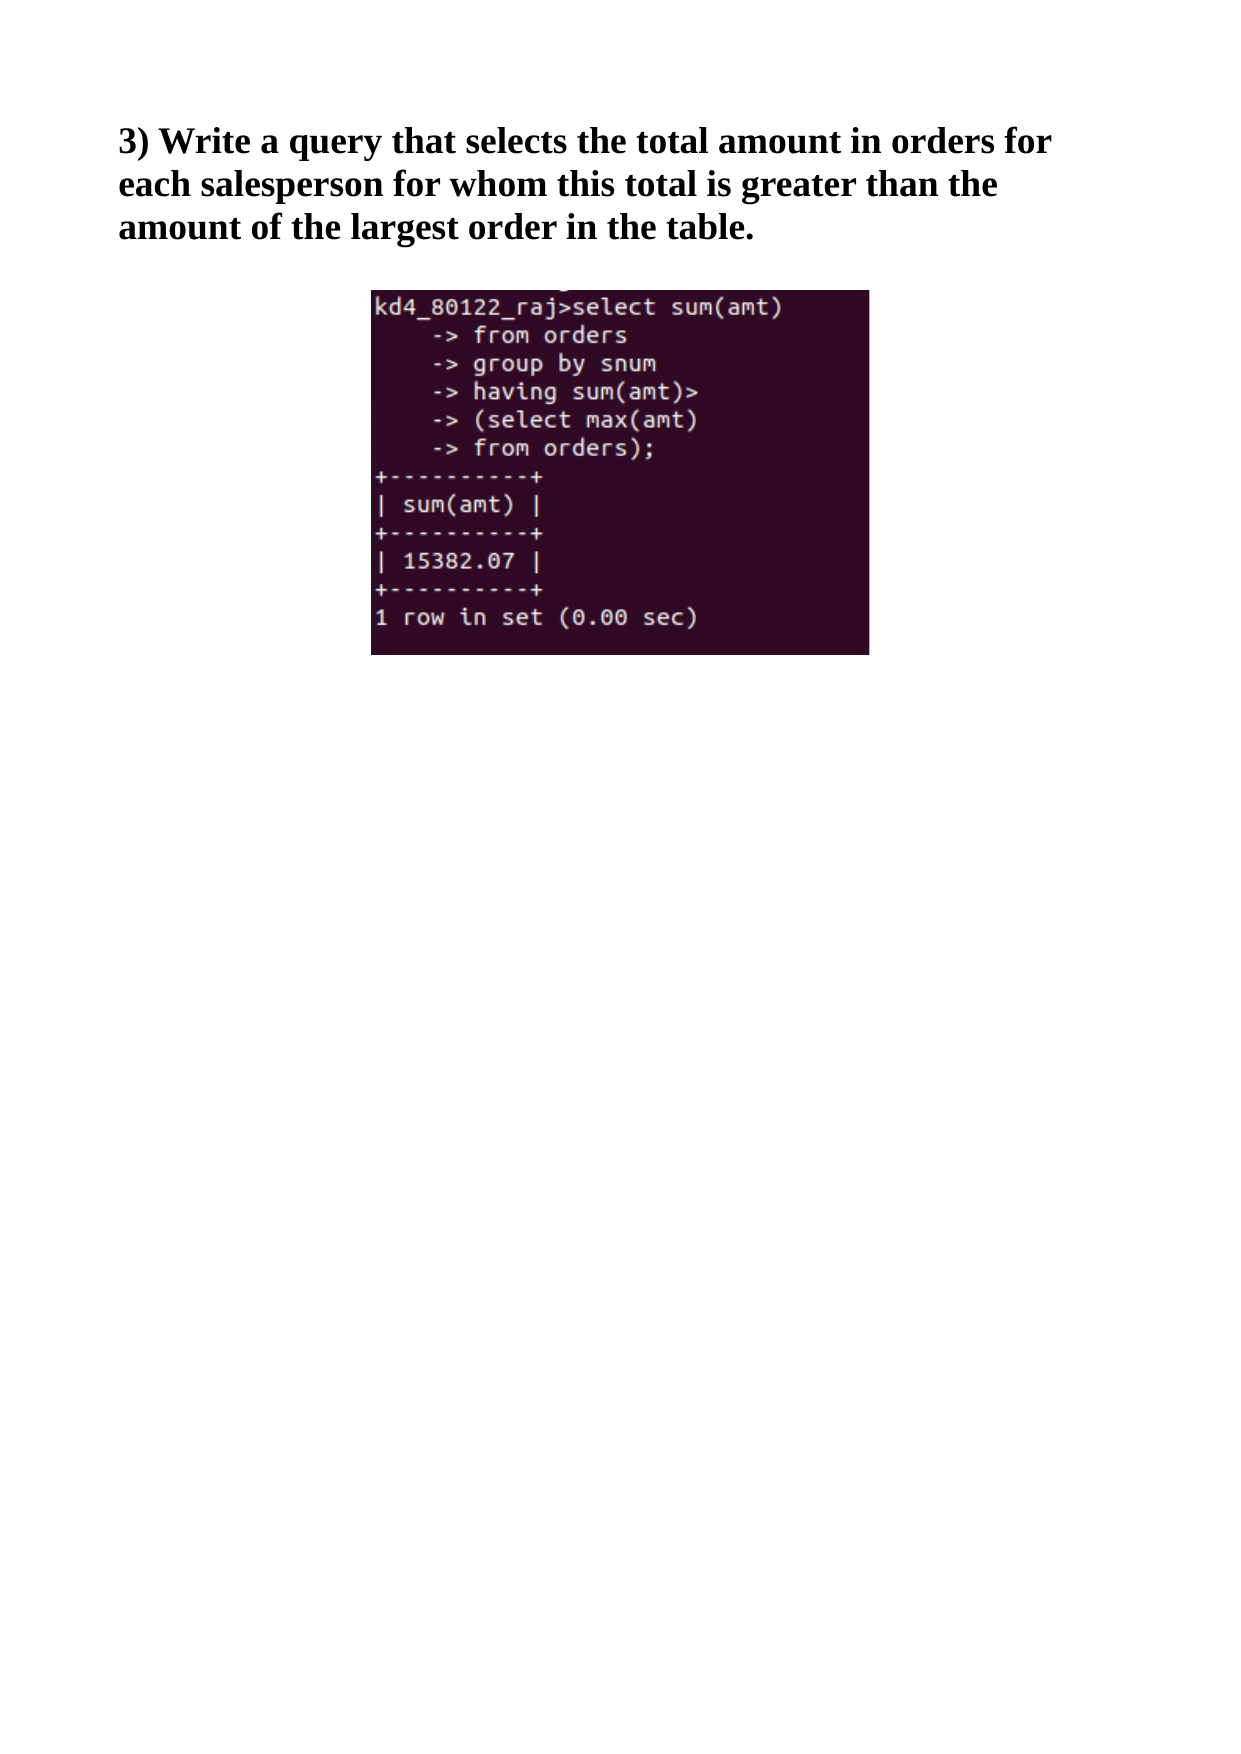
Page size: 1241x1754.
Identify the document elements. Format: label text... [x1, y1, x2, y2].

picture [371, 290, 870, 655]
text 3) Write a query that selects the total amount in orders for each salesperson for whom this total is greater than the amount of the largest order in the table. [118, 118, 1122, 247]
